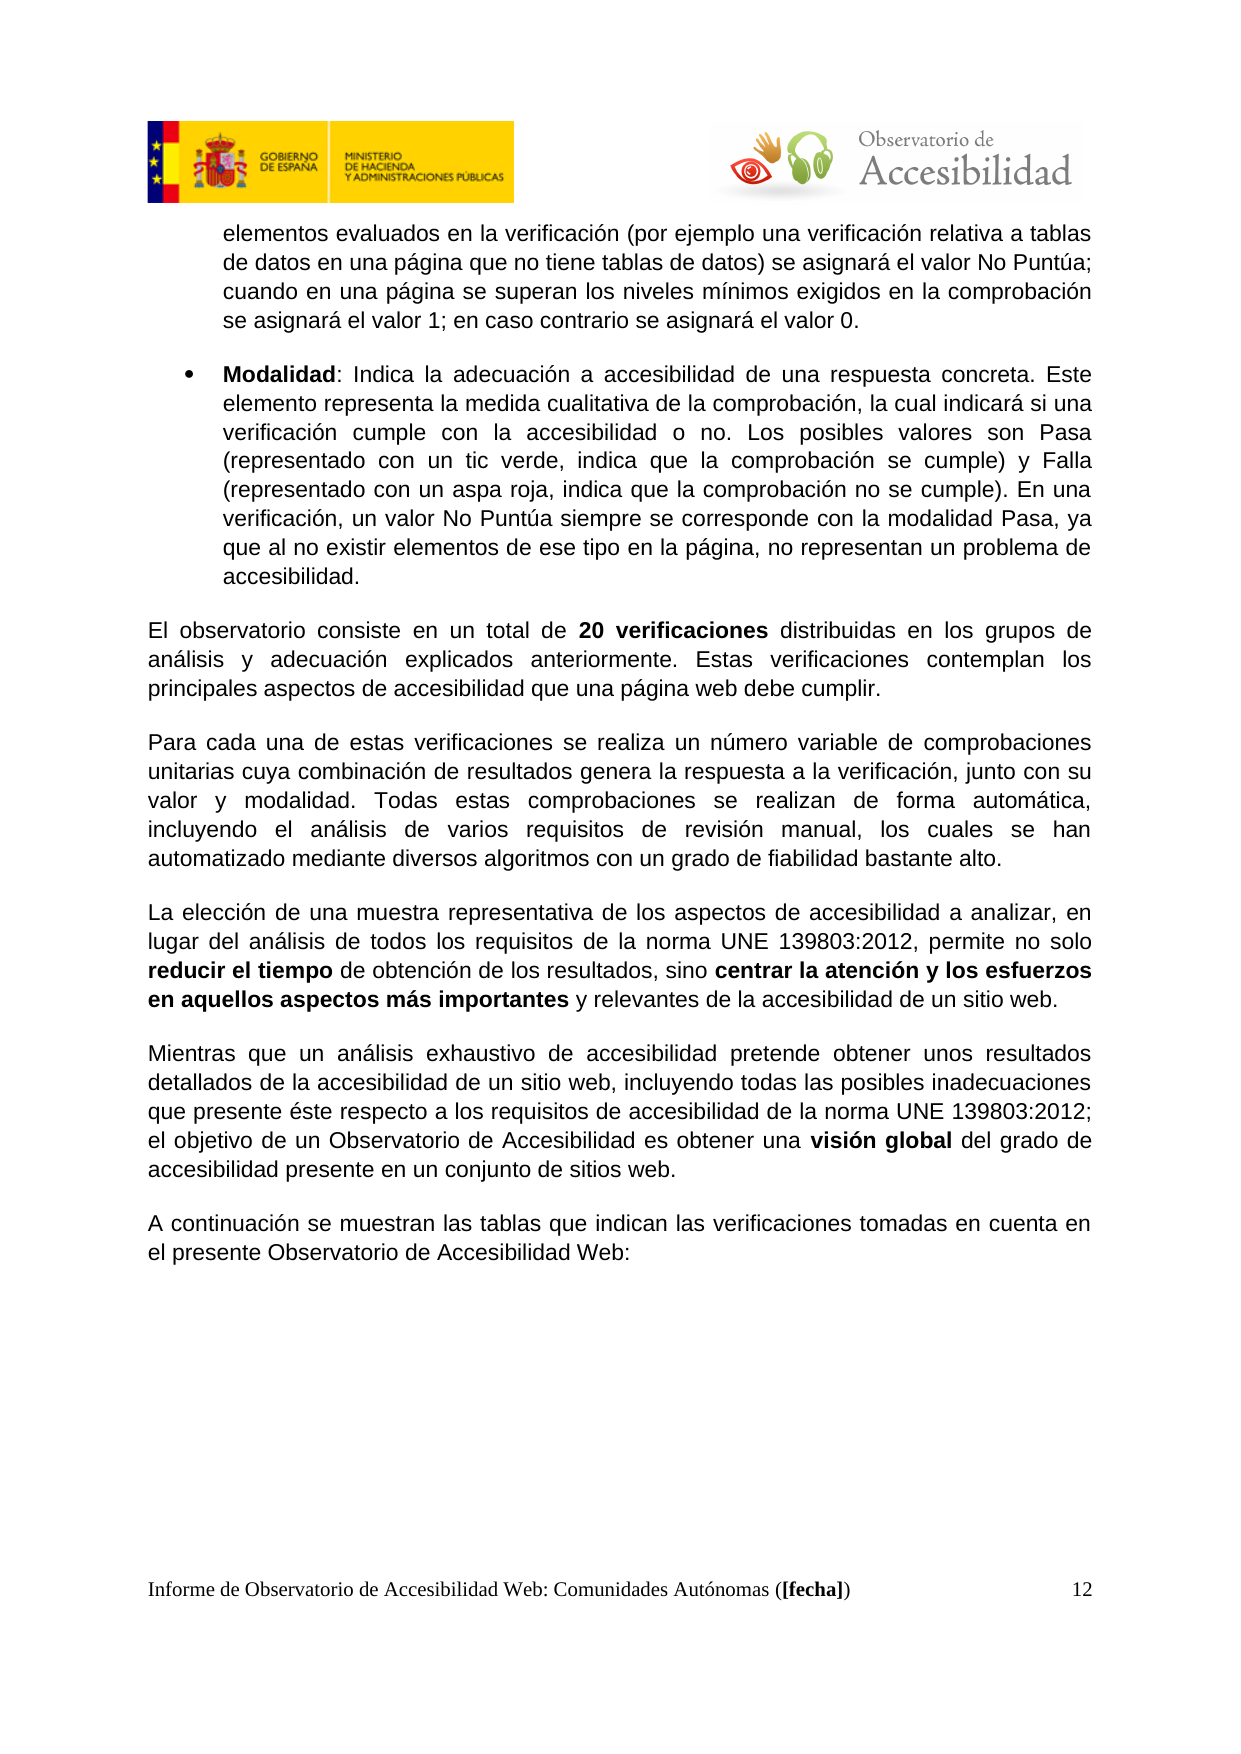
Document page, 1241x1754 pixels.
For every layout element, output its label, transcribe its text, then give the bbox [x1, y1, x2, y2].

text A continuación se muestran las tablas que indican las verificaciones tomadas en cuenta en el presente Observatorio de Accesibilidad Web: [148, 1209, 1092, 1265]
list elementos evaluados en la verificación (por ejemplo una verificación relativa a tablas de datos en una página que no tiene tablas de datos) se asignará el valor No Puntúa; cuando en una página se superan los niveles mínimos exigidos en la comprobación se asignará el valor 1; en caso contrario se asignará el valor 0. [185, 220, 1092, 333]
picture [147, 121, 514, 203]
text El observatorio consiste en un total de 20 verificaciones distribuidas en los grupos de análisis y adecuación explicados anteriormente. Estas verificaciones contemplan los principales aspectos de accesibilidad que una página web debe cumplir. [148, 617, 1092, 701]
text Mientras que un análisis exhaustivo de accesibilidad pretende obtener unos resultados detallados de la accesibilidad de un sitio web, incluyendo todas las posibles inadecuaciones que presente éste respecto a los requisitos de accesibilidad de la norma UNE 139803:2012; el objetivo de un Observatorio de Accesibilidad es obtener una visión global del grado de accesibilidad presente en un conjunto de sitios web. [148, 1040, 1092, 1182]
text Para cada una de estas verificaciones se realiza un número variable de comprobaciones unitarias cuya combinación de resultados genera la respuesta a la verificación, junto con su valor y modalidad. Todas estas comprobaciones se realizan de forma automática, incluyendo el análisis de varios requisitos de revisión manual, los cuales se han automatizado mediante diversos algoritmos con un grado de fiabilidad bastante alto. [148, 729, 1092, 871]
list Modalidad: Indica la adecuación a accesibilidad de una respuesta concreta. Este elemento representa la medida cualitativa de la comprobación, la cual indicará si una verificación cumple con la accesibilidad o no. Los posibles valores son Pasa (representado con un tic verde, indica que la comprobación se cumple) y Falla (representado con un aspa roja, indica que la comprobación no se cumple). En una verificación, un valor No Puntúa siempre se corresponde con la modalidad Pasa, ya que al no existir elementos de ese tipo en la página, no representan un problema de accesibilidad. [185, 361, 1092, 589]
text La elección de una muestra representativa de los aspectos de accesibilidad a analizar, en lugar del análisis de todos los requisitos de la norma UNE 139803:2012, permite no solo reducir el tiempo de obtención de los resultados, sino centrar la atención y los esfuerzos en aquellos aspectos más importantes y relevantes de la accesibilidad de un sitio web. [148, 899, 1092, 1012]
picture [710, 122, 1086, 205]
